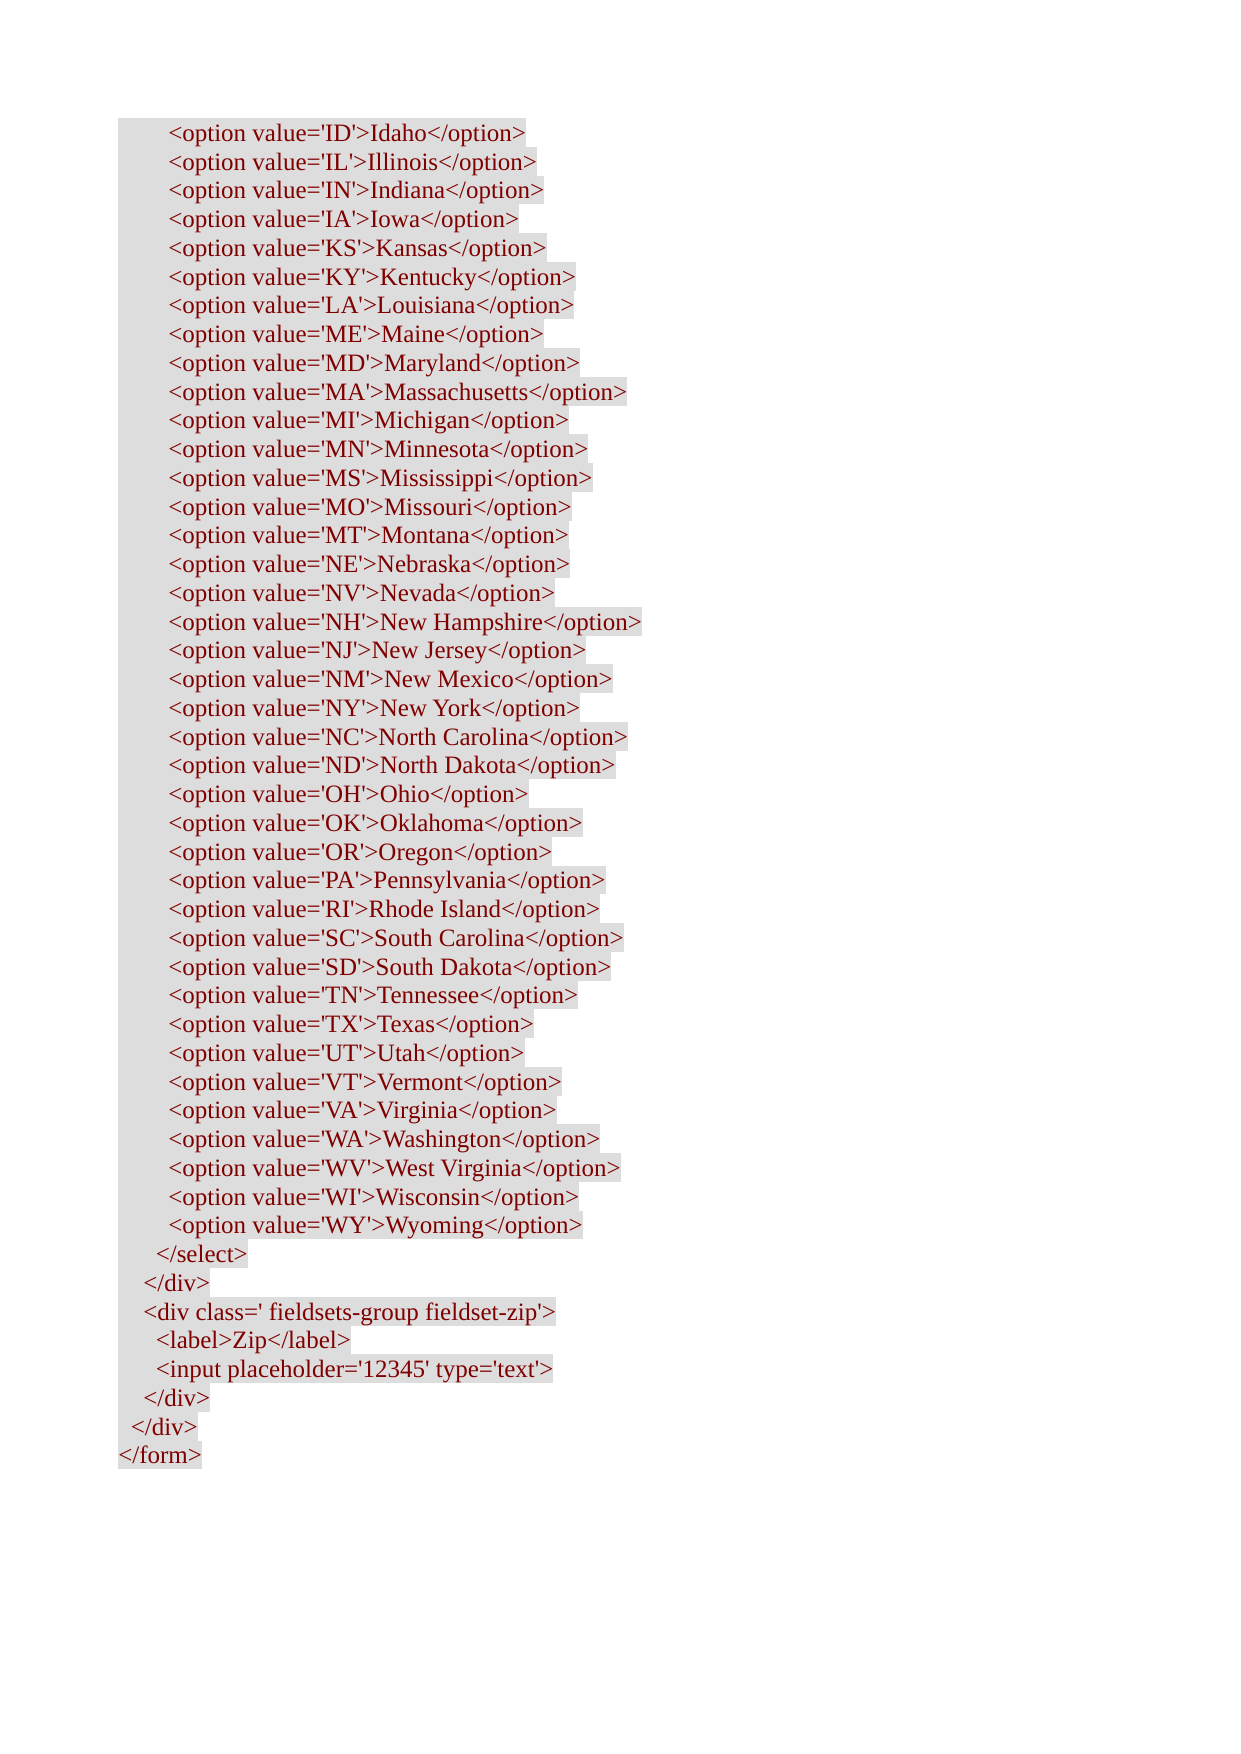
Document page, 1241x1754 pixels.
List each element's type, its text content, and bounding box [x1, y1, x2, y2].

text <option value='UT'>Utah</option> [118, 1038, 1122, 1067]
text <option value='LA'>Louisiana</option> [118, 291, 1122, 319]
text <option value='MN'>Minnesota</option> [118, 434, 1122, 463]
text <option value='NV'>Nevada</option> [118, 578, 1122, 607]
text <option value='ID'>Idaho</option> [118, 118, 1122, 147]
text <option value='RI'>Rhode Island</option> [118, 894, 1122, 923]
text <option value='KS'>Kansas</option> [118, 233, 1122, 262]
text <option value='NC'>North Carolina</option> [118, 722, 1122, 751]
text <option value='ND'>North Dakota</option> [118, 751, 1122, 779]
text <option value='MD'>Maryland</option> [118, 348, 1122, 377]
text <option value='MA'>Massachusetts</option> [118, 377, 1122, 406]
text <option value='IA'>Iowa</option> [118, 204, 1122, 233]
text <option value='NJ'>New Jersey</option> [118, 636, 1122, 664]
text <option value='WY'>Wyoming</option> [118, 1211, 1122, 1239]
text <option value='OR'>Oregon</option> [118, 837, 1122, 866]
text <option value='ME'>Maine</option> [118, 319, 1122, 348]
text <option value='WI'>Wisconsin</option> [118, 1182, 1122, 1211]
text <option value='MT'>Montana</option> [118, 521, 1122, 549]
text <input placeholder='12345' type='text'> [118, 1354, 1122, 1383]
text </form> [118, 1441, 1122, 1469]
text </div> [118, 1412, 1122, 1441]
text <option value='IN'>Indiana</option> [118, 176, 1122, 204]
text <option value='OK'>Oklahoma</option> [118, 808, 1122, 837]
text <div class=' fieldsets-group fieldset-zip'> [118, 1297, 1122, 1326]
text <option value='NY'>New York</option> [118, 693, 1122, 722]
text <option value='TX'>Texas</option> [118, 1009, 1122, 1038]
text <option value='WV'>West Virginia</option> [118, 1153, 1122, 1182]
text </div> [118, 1268, 1122, 1297]
text <option value='MS'>Mississippi</option> [118, 463, 1122, 492]
text <option value='NH'>New Hampshire</option> [118, 607, 1122, 636]
text <option value='KY'>Kentucky</option> [118, 262, 1122, 291]
text <option value='TN'>Tennessee</option> [118, 981, 1122, 1009]
text </select> [118, 1239, 1122, 1268]
text <option value='SC'>South Carolina</option> [118, 923, 1122, 952]
text <option value='WA'>Washington</option> [118, 1124, 1122, 1153]
text <option value='PA'>Pennsylvania</option> [118, 866, 1122, 894]
text <option value='SD'>South Dakota</option> [118, 952, 1122, 981]
text <option value='VA'>Virginia</option> [118, 1096, 1122, 1124]
text <option value='IL'>Illinois</option> [118, 147, 1122, 176]
text <option value='MI'>Michigan</option> [118, 406, 1122, 434]
text </div> [118, 1383, 1122, 1412]
text <option value='OH'>Ohio</option> [118, 779, 1122, 808]
text <option value='NE'>Nebraska</option> [118, 549, 1122, 578]
text <option value='NM'>New Mexico</option> [118, 664, 1122, 693]
text <option value='VT'>Vermont</option> [118, 1067, 1122, 1096]
text <label>Zip</label> [118, 1326, 1122, 1354]
text <option value='MO'>Missouri</option> [118, 492, 1122, 521]
